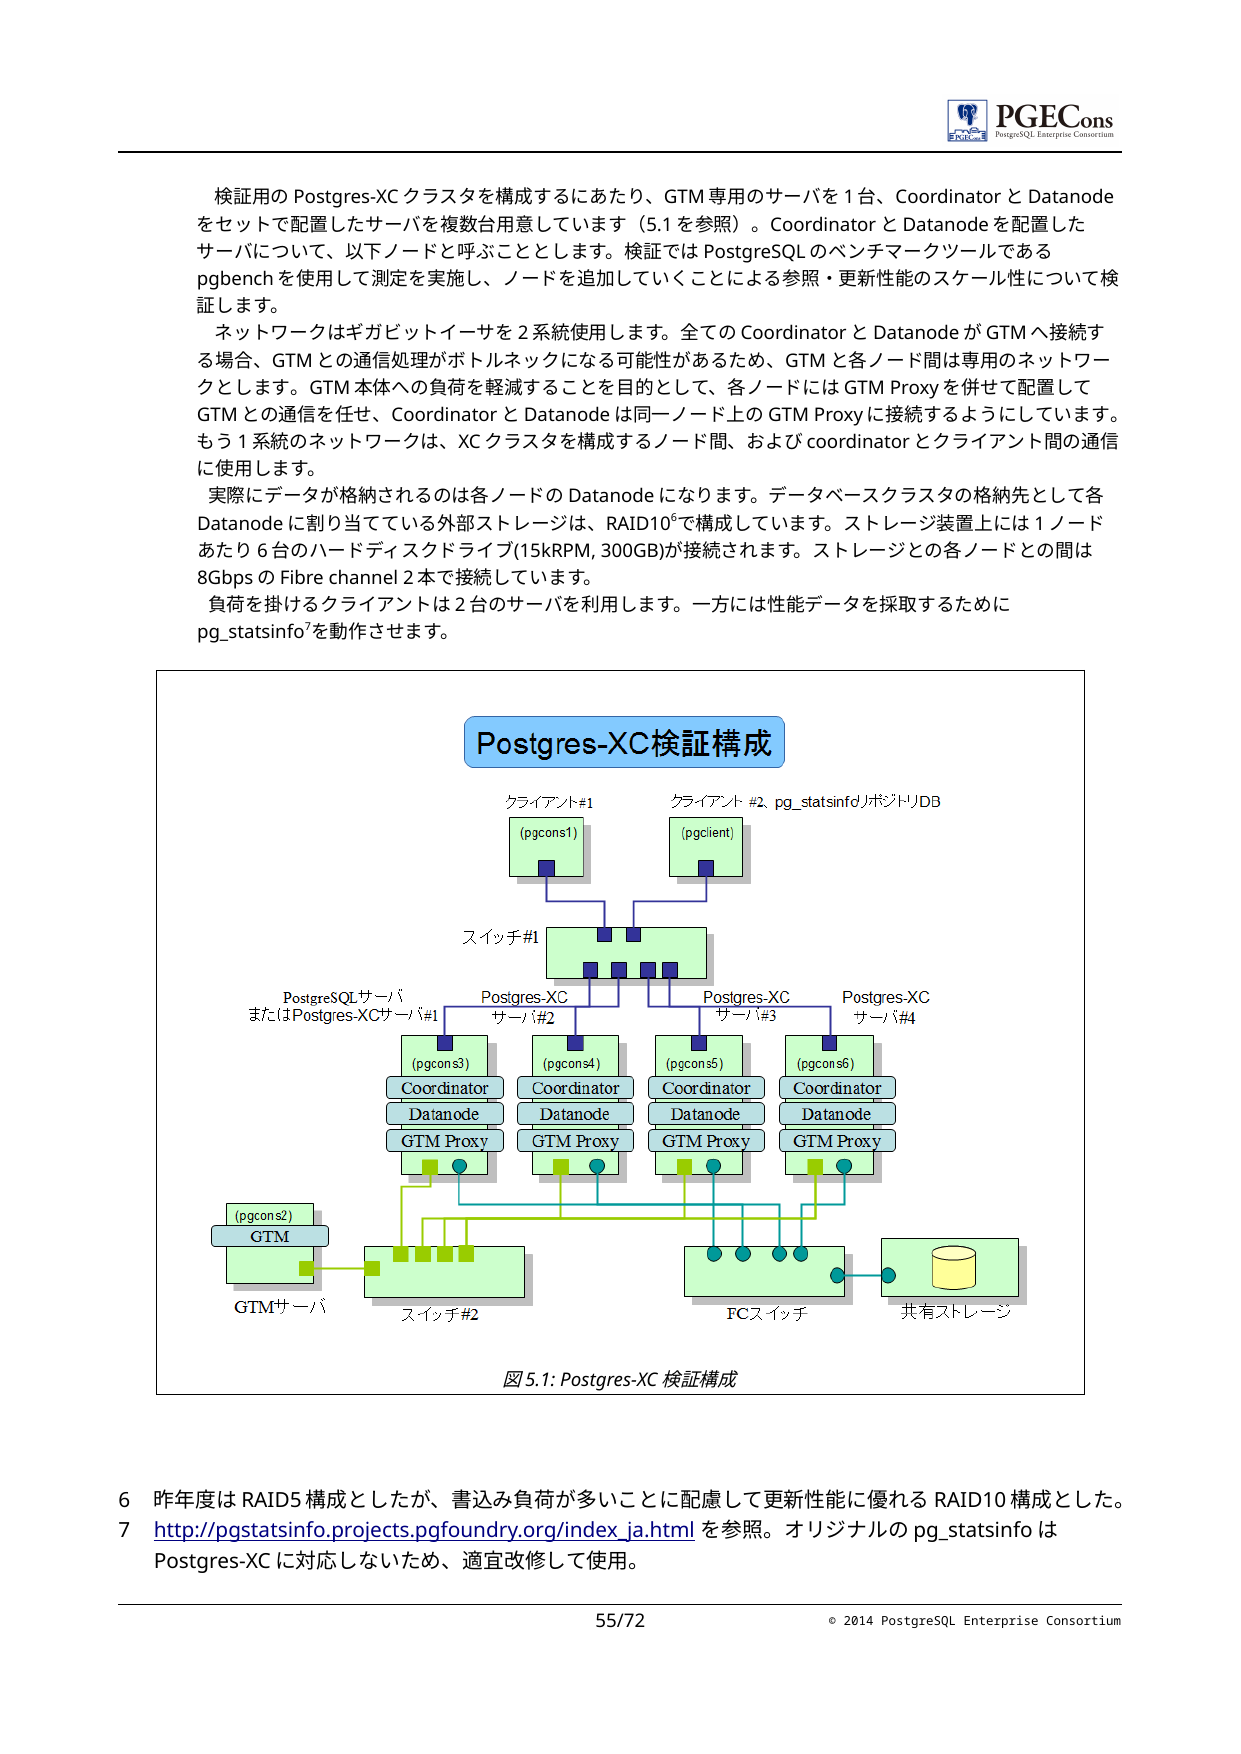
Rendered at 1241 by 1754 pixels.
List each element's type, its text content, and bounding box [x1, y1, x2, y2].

text 昨年度はRAID5構成としたが、書込み負荷が多いことに配慮して更新性能に優れるRAID10構成とした。 [118, 1483, 1122, 1514]
text 実際にデータが格納されるのは各ノードのDatanodeになります。データベースクラスタの格納先として各Datanodeに割り当てている外部ストレージは、RAID10で構成しています。ストレージ装置上には1ノードあたり6台のハードディスクドライブ(15kRPM, 300GB)が接続されます。ストレージとの各ノードとの間は8GbpsのFibre channel 2本で接続しています。 [197, 481, 1122, 590]
text 負荷を掛けるクライアントは2台のサーバを利用します。一方には性能データを採取するために pg_statsinfoを動作させます。 [197, 590, 1122, 644]
text 検証用のPostgres-XCクラスタを構成するにあたり、GTM専用のサーバを1台、CoordinatorとDatanodeをセットで配置したサーバを複数台用意しています（図 5.1を参照）。CoordinatorとDatanodeを配置したサーバについて、以下ノードと呼ぶこととします。検証ではPostgreSQLのベンチマークツールであるpgbenchを使用して測定を実施し、ノードを追加していくことによる参照・更新性能のスケール性について検証します。 [197, 182, 1122, 318]
text ネットワークはギガビットイーサを2系統使用します。全てのCoordinatorとDatanodeがGTMへ接続する場合、GTMとの通信処理がボトルネックになる可能性があるため、GTMと各ノード間は専用のネットワークとします。GTM本体への負荷を軽減することを目的として、各ノードにはGTM Proxyを併せて配置してGTMとの通信を任せ、CoordinatorとDatanodeは同一ノード上のGTM Proxyに接続するようにしています。もう1系統のネットワークは、XCクラスタを構成するノード間、およびcoordinatorとクライアント間の通信に使用します。 [197, 318, 1122, 481]
picture [941, 94, 1119, 147]
text http://pgstatsinfo.projects.pgfoundry.org/index_ja.html を参照。オリジナルのpg_statsinfoはPostgres-XCに対応しないため、適宜改修して使用。 [118, 1514, 1122, 1574]
picture [159, 672, 1082, 1365]
text 図 5.1: Postgres-XC検証構成 [159, 1365, 1081, 1392]
